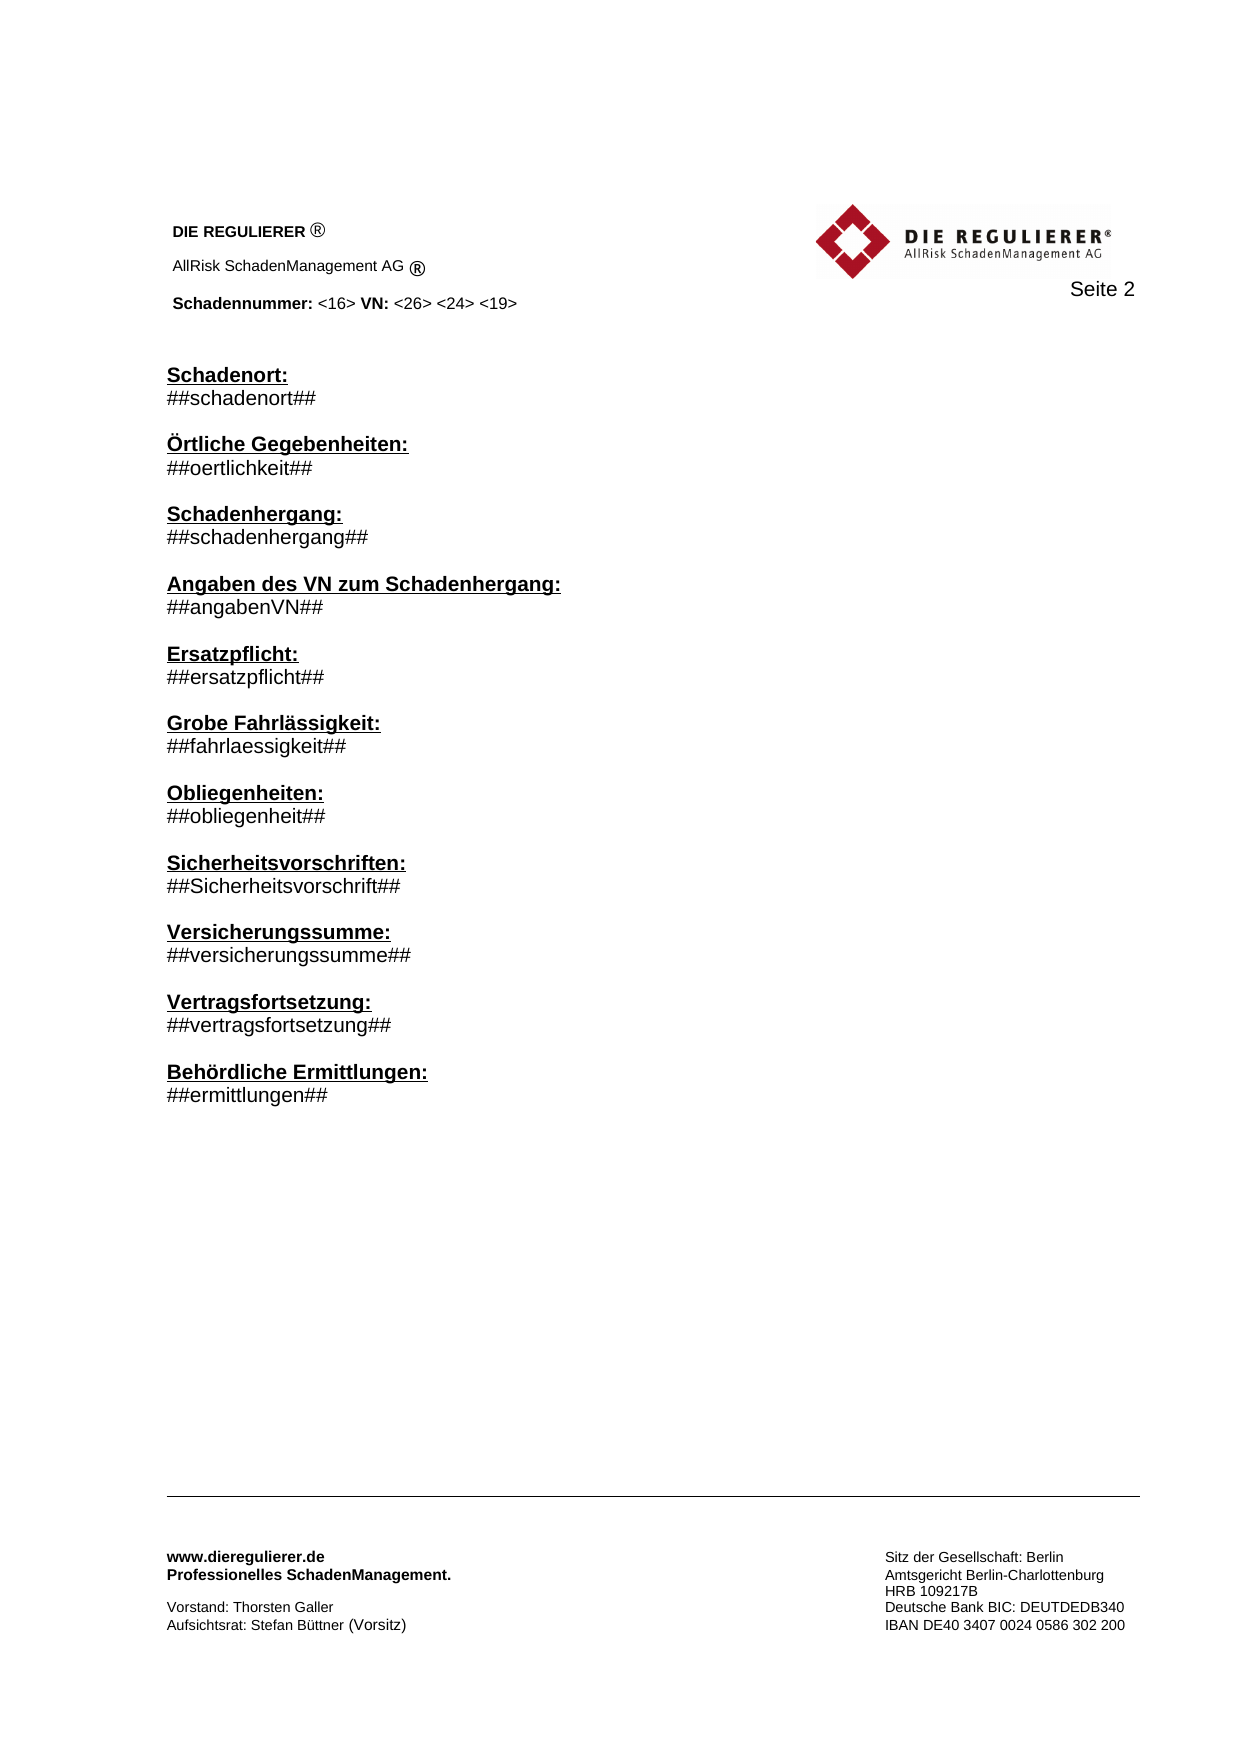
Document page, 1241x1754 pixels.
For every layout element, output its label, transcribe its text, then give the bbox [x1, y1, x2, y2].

text Ersatzpflicht: ##ersatzpflicht## [167, 642, 897, 688]
text Sicherheitsvorschriften: ##Sicherheitsvorschrift## [167, 851, 897, 898]
text Behördliche Ermittlungen: ##ermittlungen## [167, 1060, 897, 1107]
text Versicherungssumme: ##versicherungssumme## [167, 921, 897, 967]
text Schadenort: ##schadenort## [167, 363, 897, 410]
text Obliegenheiten: ##obliegenheit## [167, 781, 897, 828]
text Vertragsfortsetzung: ##vertragsfortsetzung## [167, 991, 897, 1037]
text Örtliche Gegebenheiten: ##oertlichkeit## [167, 433, 897, 479]
text Grobe Fahrlässigkeit: ##fahrlaessigkeit## [167, 712, 897, 758]
text Angaben des VN zum Schadenhergang: ##angabenVN## [167, 572, 897, 619]
text Schadenhergang: ##schadenhergang## [167, 503, 897, 549]
